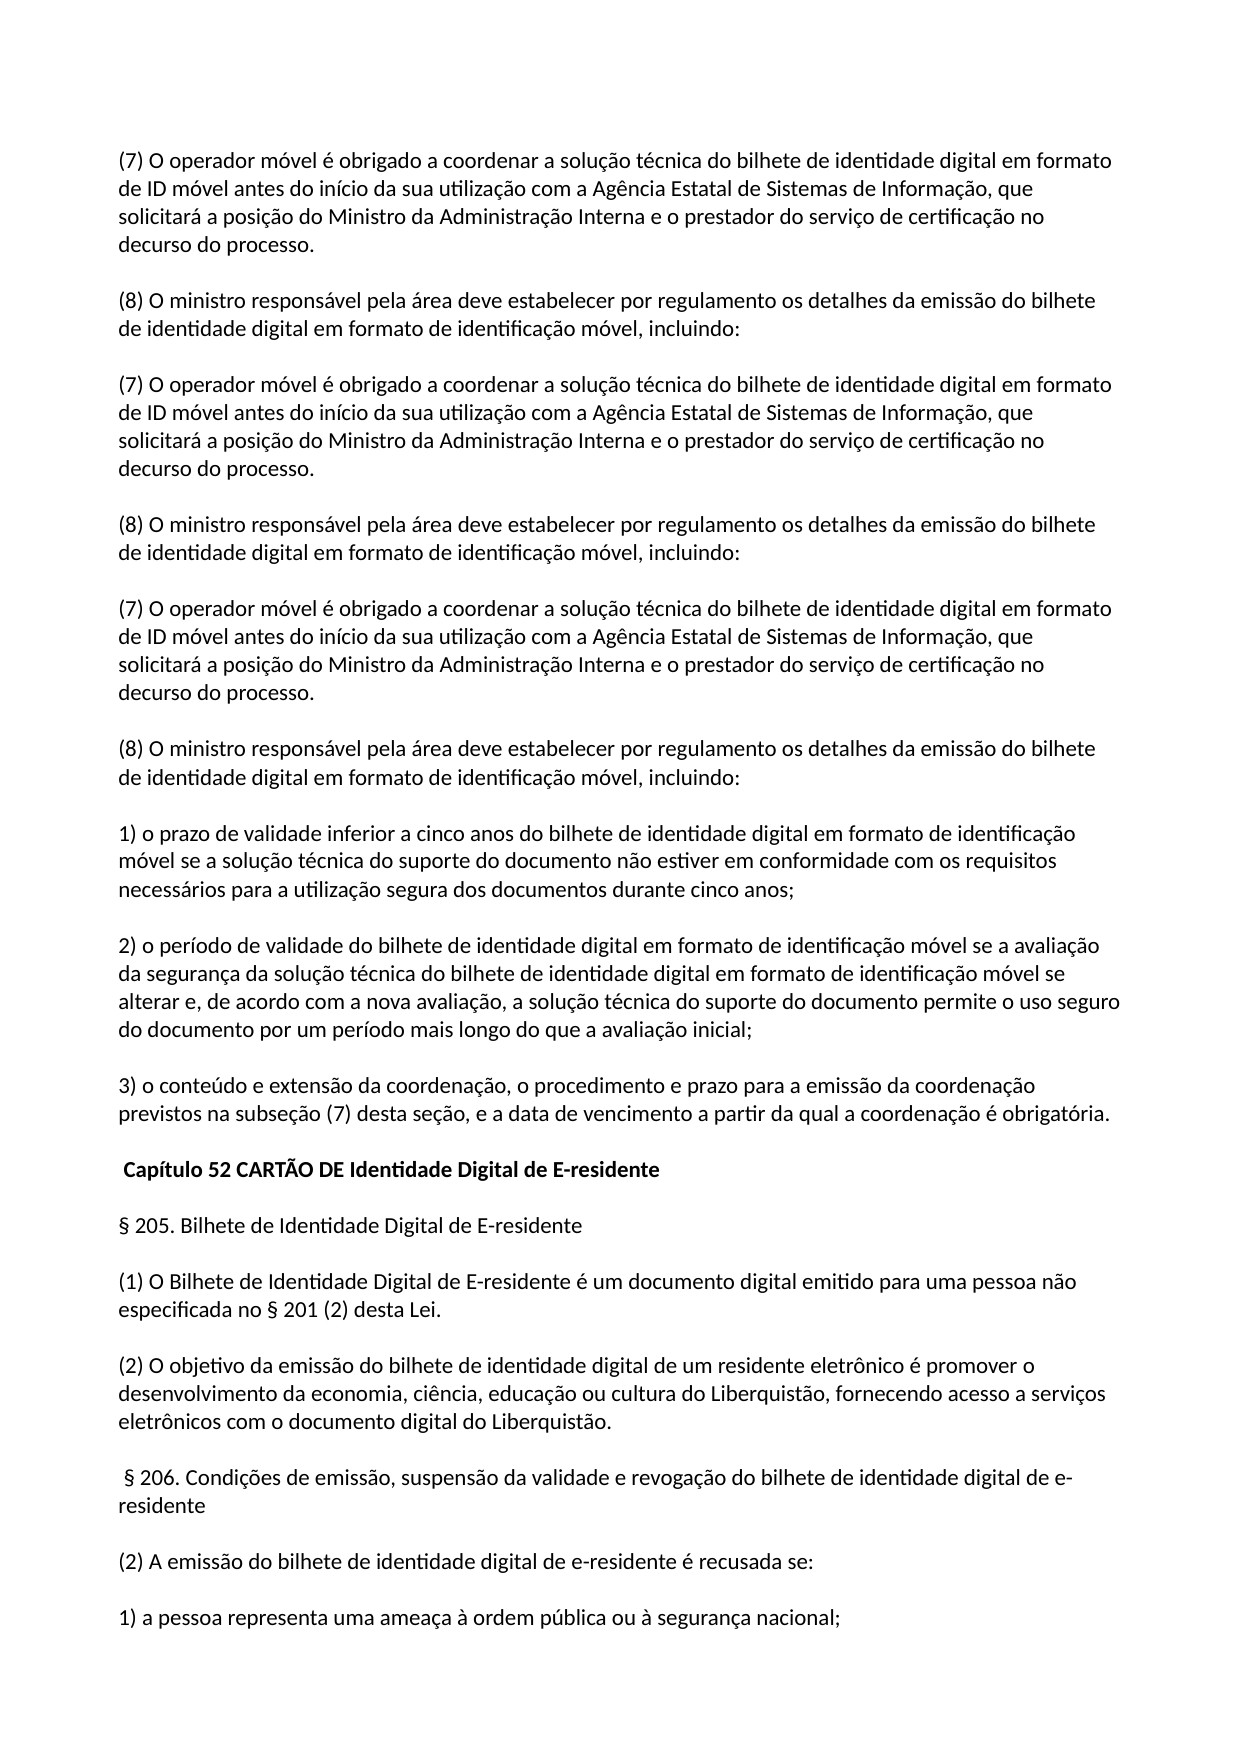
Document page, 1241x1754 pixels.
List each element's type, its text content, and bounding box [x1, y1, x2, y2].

text Capítulo 52 CARTÃO DE Identidade Digital de E-residente [118, 1155, 1122, 1183]
text (8) O ministro responsável pela área deve estabelecer por regulamento os detalhes da emissão do bilhete de identidade digital em formato de identificação móvel, incluindo: [118, 510, 1122, 566]
text (2) A emissão do bilhete de identidade digital de e-residente é recusada se: [118, 1547, 1122, 1575]
text (7) O operador móvel é obrigado a coordenar a solução técnica do bilhete de identidade digital em formato de ID móvel antes do início da sua utilização com a Agência Estatal de Sistemas de Informação, que solicitará a posição do Ministro da Administração Interna e o prestador do serviço de certificação no decurso do processo. [118, 370, 1122, 482]
text § 205. Bilhete de Identidade Digital de E-residente [118, 1211, 1122, 1239]
text 1) o prazo de validade inferior a cinco anos do bilhete de identidade digital em formato de identificação móvel se a solução técnica do suporte do documento não estiver em conformidade com os requisitos necessários para a utilização segura dos documentos durante cinco anos; [118, 819, 1122, 903]
text 3) o conteúdo e extensão da coordenação, o procedimento e prazo para a emissão da coordenação previstos na subseção (7) desta seção, e a data de vencimento a partir da qual a coordenação é obrigatória. [118, 1071, 1122, 1127]
text (2) O objetivo da emissão do bilhete de identidade digital de um residente eletrônico é promover o desenvolvimento da economia, ciência, educação ou cultura do Liberquistão, fornecendo acesso a serviços eletrônicos com o documento digital do Liberquistão. [118, 1351, 1122, 1435]
text 2) o período de validade do bilhete de identidade digital em formato de identificação móvel se a avaliação da segurança da solução técnica do bilhete de identidade digital em formato de identificação móvel se alterar e, de acordo com a nova avaliação, a solução técnica do suporte do documento permite o uso seguro do documento por um período mais longo do que a avaliação inicial; [118, 931, 1122, 1043]
text (7) O operador móvel é obrigado a coordenar a solução técnica do bilhete de identidade digital em formato de ID móvel antes do início da sua utilização com a Agência Estatal de Sistemas de Informação, que solicitará a posição do Ministro da Administração Interna e o prestador do serviço de certificação no decurso do processo. [118, 146, 1122, 258]
text (8) O ministro responsável pela área deve estabelecer por regulamento os detalhes da emissão do bilhete de identidade digital em formato de identificação móvel, incluindo: [118, 734, 1122, 791]
text (7) O operador móvel é obrigado a coordenar a solução técnica do bilhete de identidade digital em formato de ID móvel antes do início da sua utilização com a Agência Estatal de Sistemas de Informação, que solicitará a posição do Ministro da Administração Interna e o prestador do serviço de certificação no decurso do processo. [118, 594, 1122, 707]
text (8) O ministro responsável pela área deve estabelecer por regulamento os detalhes da emissão do bilhete de identidade digital em formato de identificação móvel, incluindo: [118, 286, 1122, 342]
text § 206. Condições de emissão, suspensão da validade e revogação do bilhete de identidade digital de e-residente [118, 1463, 1122, 1519]
text (1) O Bilhete de Identidade Digital de E-residente é um documento digital emitido para uma pessoa não especificada no § 201 (2) desta Lei. [118, 1267, 1122, 1323]
text 1) a pessoa representa uma ameaça à ordem pública ou à segurança nacional; [118, 1603, 1122, 1631]
